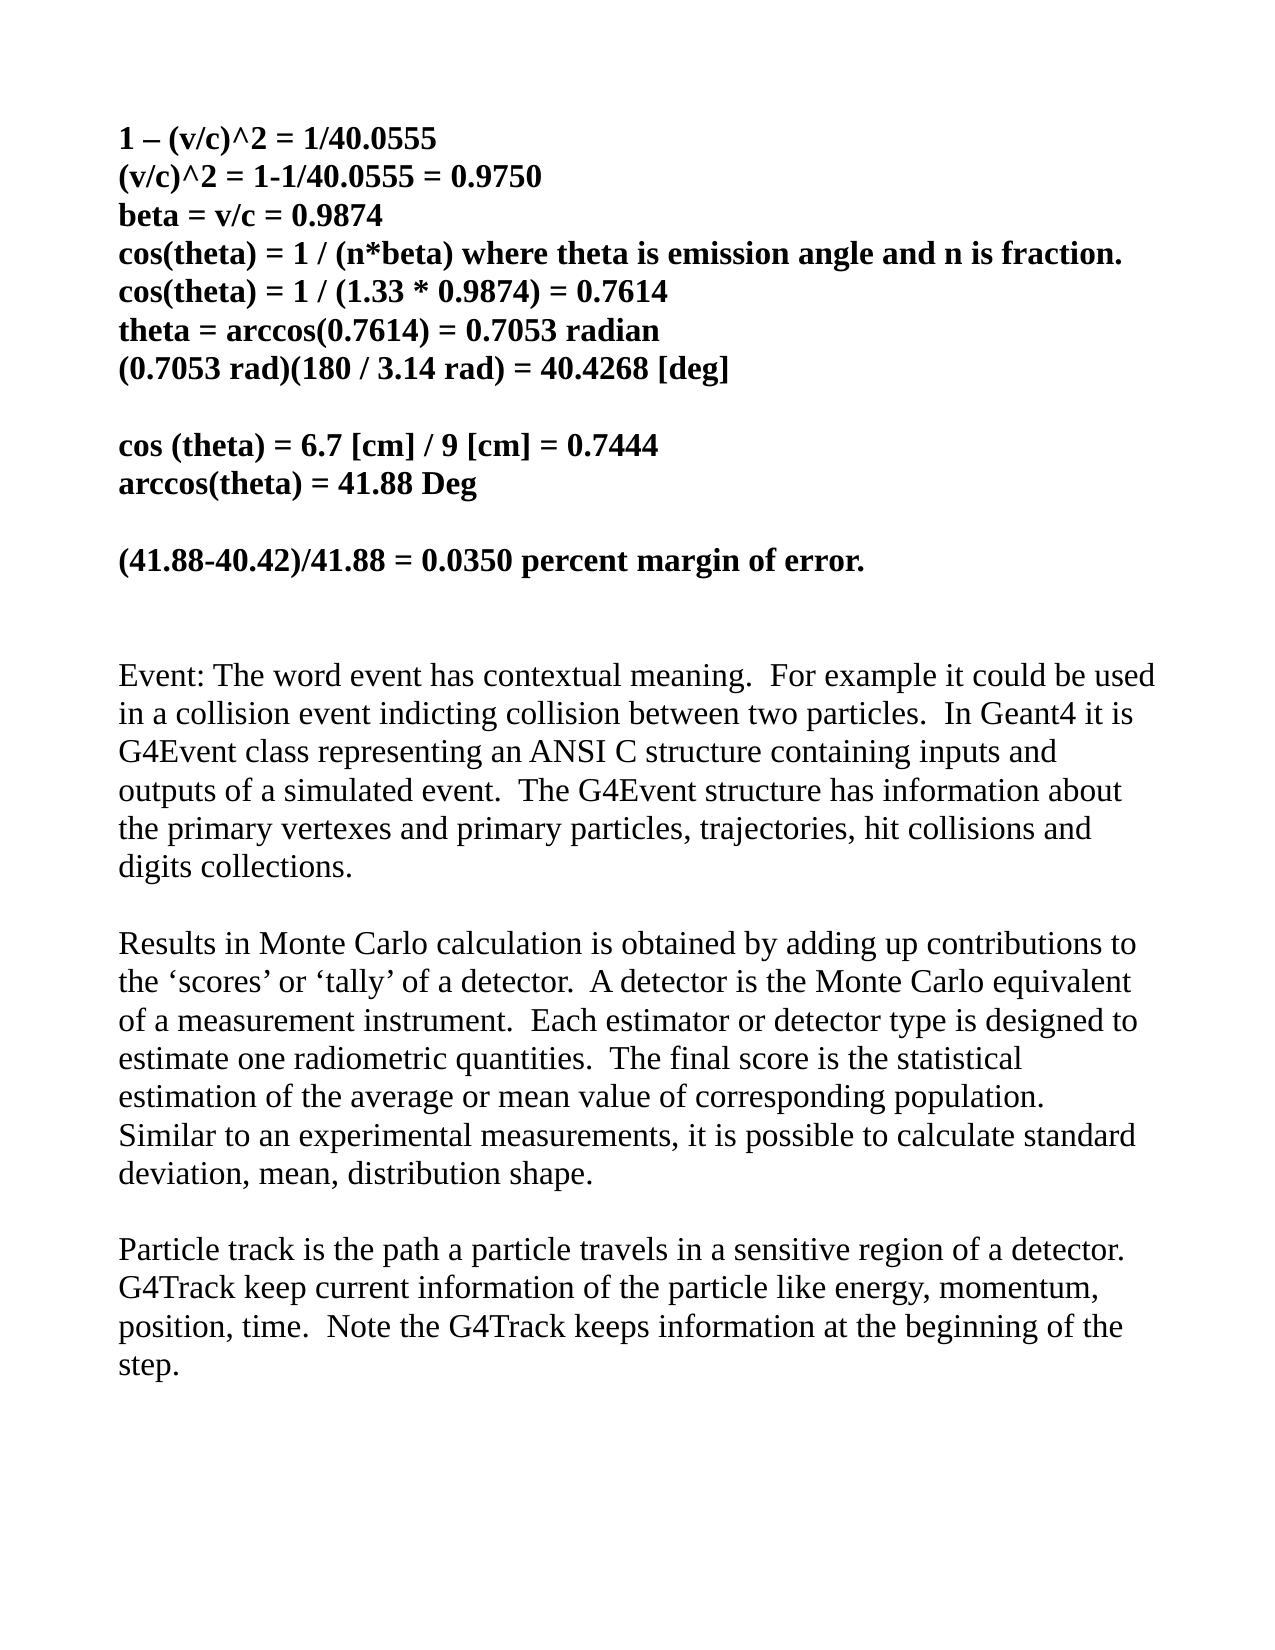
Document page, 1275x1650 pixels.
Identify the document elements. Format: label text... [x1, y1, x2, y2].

text arccos(theta) = 41.88 Deg [118, 463, 1157, 501]
text cos(theta) = 1 / (n*beta) where theta is emission angle and n is fraction. [118, 233, 1157, 271]
text cos (theta) = 6.7 [cm] / 9 [cm] = 0.7444 [118, 425, 1157, 463]
text Event: The word event has contextual meaning. For example it could be used in a collision event indicting collision between two particles. In Geant4 it is G4Event class representing an ANSI C structure containing inputs and outputs of a simulated event. The G4Event structure has information about the primary vertexes and primary particles, trajectories, hit collisions and digits collections. [118, 655, 1157, 885]
text cos(theta) = 1 / (1.33 * 0.9874) = 0.7614 [118, 271, 1157, 310]
text Results in Monte Carlo calculation is obtained by adding up contributions to the ‘scores’ or ‘tally’ of a detector. A detector is the Monte Carlo equivalent of a measurement instrument. Each estimator or detector type is designed to estimate one radiometric quantities. The final score is the statistical estimation of the average or mean value of corresponding population. Similar to an experimental measurements, it is possible to calculate standard deviation, mean, distribution shape. [118, 923, 1157, 1191]
text 1 – (v/c)^2 = 1/40.0555 [118, 118, 1157, 156]
text Particle track is the path a particle travels in a sensitive region of a detector. G4Track keep current information of the particle like energy, momentum, position, time. Note the G4Track keeps information at the beginning of the step. [118, 1229, 1157, 1383]
text (0.7053 rad)(180 / 3.14 rad) = 40.4268 [deg] [118, 348, 1157, 386]
text beta = v/c = 0.9874 [118, 195, 1157, 233]
text (41.88-40.42)/41.88 = 0.0350 percent margin of error. [118, 540, 1157, 578]
text (v/c)^2 = 1-1/40.0555 = 0.9750 [118, 156, 1157, 195]
text theta = arccos(0.7614) = 0.7053 radian [118, 310, 1157, 348]
